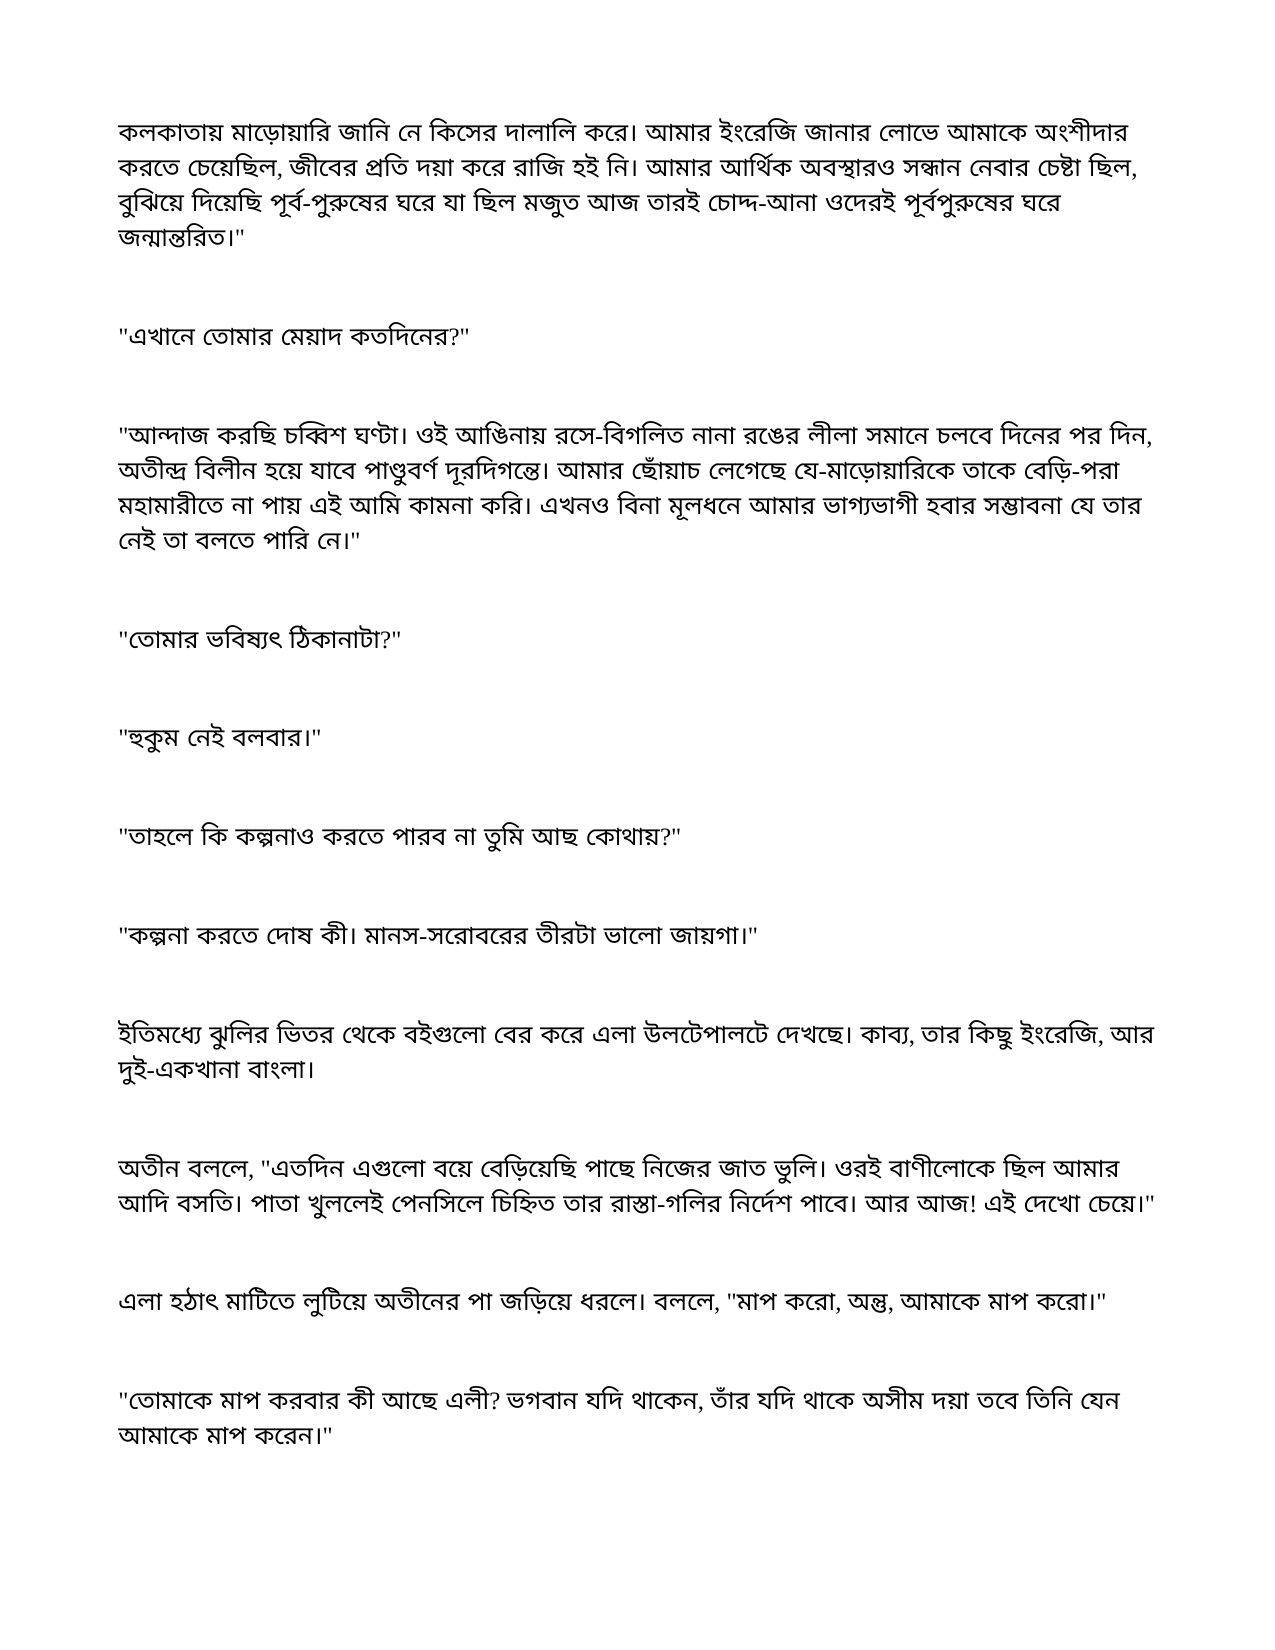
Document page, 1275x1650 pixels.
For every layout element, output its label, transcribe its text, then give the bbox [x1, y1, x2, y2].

text "কল্পনা করতে দোষ কী। মানস-সরোবরের তীরটা ভালো জায়গা।" [118, 921, 1157, 950]
text "তোমাকে মাপ করবার কী আছে এলী? ভগবান যদি থাকেন, তাঁর যদি থাকে অসীম দয়া তবে তিনি যেন আমাকে মাপ করেন।" [118, 1386, 1157, 1451]
text "তাহলে কি কল্পনাও করতে পারব না তুমি আছ কোথায়?" [118, 822, 1157, 852]
text "তোমার ভবিষ্যৎ ঠিকানাটা?" [118, 625, 1157, 654]
text "হুকুম নেই বলবার।" [118, 723, 1157, 753]
text ইতিমধ্যে ঝুলির ভিতর থেকে বইগুলো বের করে এলা উলটেপালটে দেখছে। কাব্য, তার কিছু ইংরেজি, আর দুই-একখানা বাংলা। [118, 1020, 1157, 1084]
text কলকাতায় মাড়োয়ারি জানি নে কিসের দালালি করে। আমার ইংরেজি জানার লোভে আমাকে অংশীদার করতে চেয়েছিল, জীবের প্রতি দয়া করে রাজি হই নি। আমার আর্থিক অবস্থারও সন্ধান নেবার চেষ্টা ছিল, বুঝিয়ে দিয়েছি পূর্ব-পুরুষের ঘরে যা ছিল মজুত আজ তারই চোদ্দ-আনা ওদেরই পূর্বপুরুষের ঘরে জন্মান্তরিত।" [118, 118, 1157, 253]
text এলা হঠাৎ মাটিতে লুটিয়ে অতীনের পা জড়িয়ে ধরলে। বললে, "মাপ করো, অন্তু, আমাকে মাপ করো।" [118, 1287, 326, 1317]
text অতীন বললে, "এতদিন এগুলো বয়ে বেড়িয়েছি পাছে নিজের জাত ভুলি। ওরই বাণীলোকে ছিল আমার আদি বসতি। পাতা খুললেই পেনসিলে চিহ্নিত তার রাস্তা-গলির নির্দেশ পাবে। আর আজ! এই দেখো চেয়ে।" [118, 1154, 1157, 1218]
text "এখানে তোমার মেয়াদ কতদিনের?" [118, 322, 1157, 351]
text এলা হঠাৎ মাটিতে লুটিয়ে অতীনের পা জড়িয়ে ধরলে। বললে, "মাপ করো, অন্তু, আমাকে মাপ করো।" [315, 1287, 1157, 1317]
text "আন্দাজ করছি চব্বিশ ঘণ্টা। ওই আঙিনায় রসে-বিগলিত নানা রঙের লীলা সমানে চলবে দিনের পর দিন, অতীন্দ্র বিলীন হয়ে যাবে পাণ্ডুবর্ণ দূরদিগন্তে। আমার ছোঁয়াচ লেগেছে যে-মাড়োয়ারিকে তাকে বেড়ি-পরা মহামারীতে না পায় এই আমি কামনা করি। এখনও বিনা মূলধনে আমার ভাগ্যভাগী হবার সম্ভাবনা যে তার নেই তা বলতে পারি নে।" [118, 421, 1157, 555]
